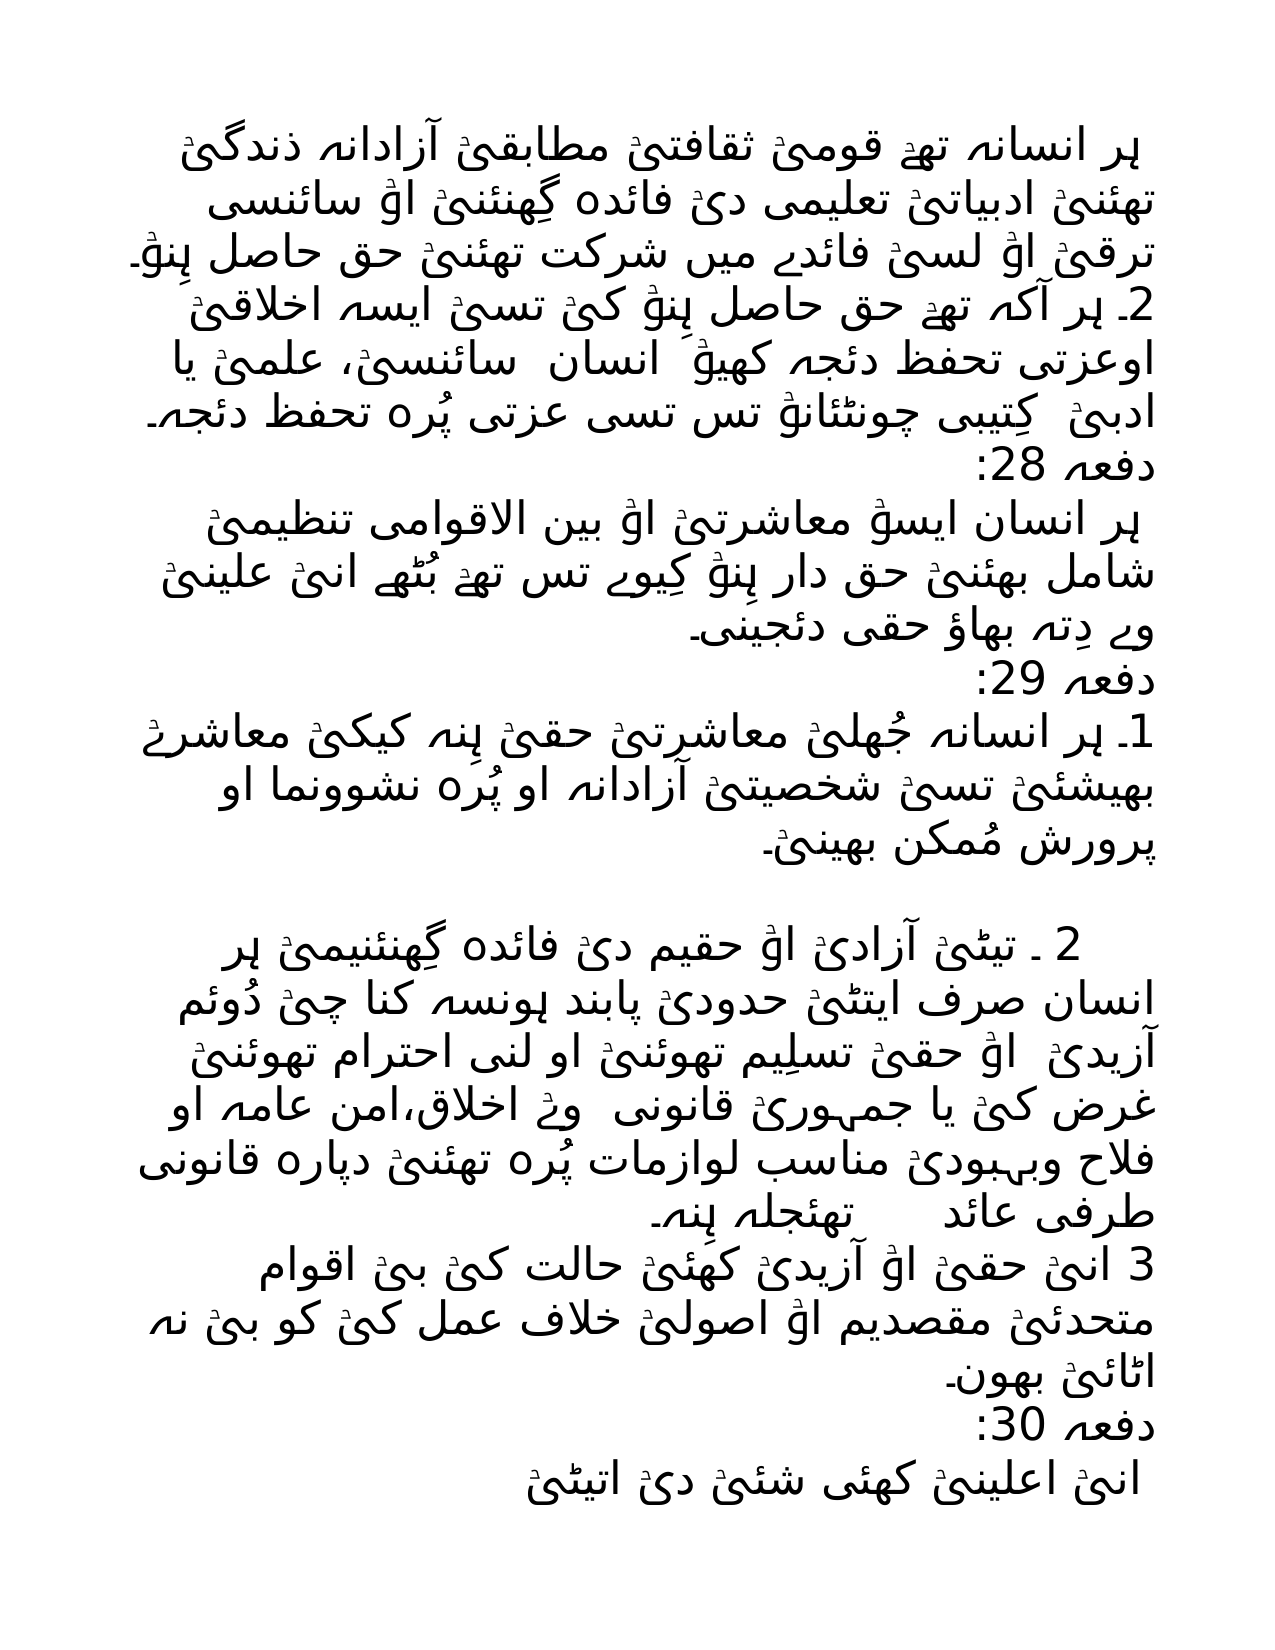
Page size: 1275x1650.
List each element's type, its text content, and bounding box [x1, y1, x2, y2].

text اقوامِ مُتحدئی جنرل اسمبلیۡ داش دسمبر 1948 انسانی حقیمی عالمی منشُور منظور تھےۡ تسی اعلان تِھیلیۡ ۔ مُڜٹوۡ یھاندہ صفحیم وے انیۡ مُنشوری مکمل وضاحت چونٹا ہنیۡ۔ انیۡ تاریخیۡ کامیابی باد جنرل اسمبلی تیݨی تمام ممبر وطنِیم جُھلیۡ زور دتیۡ کیۡ سےۡ تین تیݨی وطنِیم وے نِسی اعلان تھےۡ نِسی نشرو اشاعتی وے حِصہ گِھنن۔ نِس مُخامُخ و زھئیۡ وے لمون ۔ اسکولِیم ، عام تعلیمی اداریم نس منی ݜُݨون ۔ لسی تفصیلات واضح تھئجن ۔ انیۡ طرِیقم کیۡ کھئو بیۡ وطن یا سیاسی حیثیتی لحاظ کیۡ گہ فرق نہ تھئجہ ۔ محکمہ اطلاعاات عامہ اقوام متحدہ نیو یارک آخری سند یافتہ متن انسانی حقوقی عالمی منشور ہر انسانی ذاتیۡ عزت او لسی برابر (آک شانتہ) حقیۡ تسلِیم تھئنی دُنئیۡ وے آزیدیۡ ،انصاف او امنی بُنیاد ہِنیۡ۔ انسانی حقِیم دی لا پرواہیۡ او اِنسانی بے عزتیۡ تھئنی کیۡ ایتیڻہ وحشیانہ کراممی شِکلم ظاہر بھینیۡ کی لا کیۡ انسانیتی ضمیریۡ تھےۡ سخت تکلِف پھیۡدینیۡ۔ ہر انسانی انیۡ خواہش ہِنیۡ کیۡ دُنیئی وے آک ایتڻوۡ ماحول پیدا بھی وڑئیۡ کیۡ تا ہر آک انسان آزیدیۡ کیۡ تیڻیۡ بات کھوۡنڈا بھو او لنام تھےۡ تیݨی عقِیدئیۡ بارہ کیۡ کھوۡنڈئنی مکمل آزیدیۡ حاصل ہونسہ۔ ہر انسان انیۡ دُنیئیۡ وے بغیر بِھیلی تیݨی زان محفوظ جوݜی وڑئی ایڑا کیۡ قومم مجیۡ دوستانہ تعلقات ذیات بِھین۔ چونکہ ا قوام متحدئی ممبر قومم تیڻیۡ چارٹریۡ وے انسانیۡ حقیمی، انسانیتیۡ عزت،لنی قدر ،میشمی او کُڑِینمی بنیادیۡ حقیمی دوبارہ تصدیق تِھیلیۡ ہِنیۡ ۔ڑی سنگیۡ اکٹِجیۡ معاشرئی ہر انسانی زندگی معیار رال تھینیۡ اردہ تِھیلوۡ ہِنوۡ۔ بُٹھے ممبر وطنِیم انوۡ وعدہ تِھیلوۡ ہنوۡ کیۡ اقوام متحدئیۡ اشتراکیۡ عمل کیۡ اصولا او عملا انسانیۡ حقیمی او تنی آزیدی ذاتیۡ احترام تِھین او تھؤون۔ ایڑوۡ وعدہ پُرہ تھئنی دپارہ انیۡ بات بِیڈیۡ ضرُوریۡ کیۡ ایڑےۡ بُنیادیۡ حقیۡ او آزیدی نوعیت بُٹھے بھےۡ بُجن وڑئیۡ۔ اقوام متحدئی جنرل اسمبلیۡ اعلان تھینیۡ کیۡ انسانیۡ حقِیمی انوۡ عالمی منشُور بُٹھے قوممی مقصد حاصل تھینیۡ دپارہ مُشترکہ معیار کیۡ ہونسہ ۔ کمیۡ ہر فرد معاشرتیۡ ہر ادارہ انوۡ منشُور نظریۡ تُوری سیتیۡ تعلیم اوتبلیغیۡ ذریعہ کیۡ انیۡ حقیمی او آزادیۡ احترام پئیدوۡ تھِی او لنام قومیۡ او بین اقوامیۡ کاروائیۡ زریعہ کی ممبر مُلکیم او ایسہ قومم مجِیۡ کھئیۡ کیۡ ممبر مُلکیم تُوریۡ (ماتحت) ہونسن منینی دپارہ بھراش بھراش کوشش تِھین۔ دفعہ 1: تمام انسانان آزاد ،عزتیۡ او تیݨی حقیمی اعتبار کیۡ برابر پیئدوۡ بِھلہ ہنہ ۔ نِنام تھےۡ ضمیر او عقل مطابقی آذیدیۡ دئجِلیۡ ہِنیۡ لائیۡ دپارہ نِنام تھےۡ پکار کیۡ لےۡ اکادُئیۡ بھراویلیۡ ثُبوت دین۔ دفعہ 2: ہر انسان ایڑےۡ تمام آزادیۡ او حقیمیۡ مستحق ہِنوۡ کھئیۡ انیۡ اعلینیۡ وےۡ بیان تھئجلیۡ ہِنیۡ۔ ایڑےۡ حقیم جُھلیۡ نسل، رنگ،جِنس زبان،مذہب، او سیاسی تفریحیۡ یا کھئوۡ قسمیۡ عقیدہ قوم معاشرتیۡ دولت یا خاندانیۡ حیثیتیۡ گہ نہ فرق نئنوۡ۔ لس دی علاوہ کھیوۡ علاقئیۡ یا مُلکہ سنگیۡ کھیوۡ فردیۡ تعلق ہنوۡ تسیۡ سیاسیۡ کیفیت دائرہ اختیار یا بین اقوامیۡ حیثیتیۡ وجہ جُھلیۡ تس جُھلیۡ گہ امتیازیۡ سلوک نہ تھئجہ ۔چاہئے سو مُلک آزاد ہنوۡ یا دُئی وطنی ماتحت ہِنو یا سیاسیۡ لحاظ کیۡ دُئی وطنی غولام ہنوۡ بُٹھیم سنگیۡ آک قِسمہ سلوک تھِئجہ وڑئیۡ دفعہ 3: ہر انسانہ تھےۡ تیڻیۡ جنیۡ آزیدیۡ ذاتیۡ تحفظیۡ حق حاصل ہونسہ ۔ دفعہ 4: کو کسے غولام یا انزیۡ نہ سمائیۡ بھون ۔غلامی یا کسے کِرنئنی چاہےۡ تسی کتیڻوۡ شِکل بیۡ ہینتہ ممنوع قرار دئِجہ۔ دفعہ 5: کسےۡ تھےۡ جسمانیۡ تکلِف یا ظالمانہ سلوک یا غیر فِطریۡ سزا نہ دیئجہ ۔ دفعہ 6: ہر آکہ تھےۡ انوۡ حق حاصل ہنوۡ ہر زھئیۡ وے قانون تسیۡ شخصیت تسلِم تھی۔ دفعہ 7: قانونیۡ لحاظ کیۡ بُھٹے برابر ہِنہ ۔لہٰذا بغیر گہ فرقیۡ قانونیۡ تُوریۡ بُٹھے برابر حق دار ہونسن انیۡ اعلینیۡ خلاف کھئیۡ تفریق تھئجینیۡ یا ایڑےۡ تفریقیۡ دپارہ ترغیب دیجینیۡ لی وے بُٹھےۡ برابر حقدار ہونسن ۔ دفعہ 8: ہر انسانہ تھےۡ ہر ایسےۡ فعل (کامی) خلاف کھیوۡ کیۡ انیۡ دستوری وے یا قانونی وے حقی دِتہ ہِنہ یڑے حقی کی ختُم تِھیلہ ہینتہ تنام تھےۡ بااختیار قومیۡ عدالتِیم وے موثر طریقہ جُھلیۡ (چارہ جوئی ) تھےۡ تھینیۡ حق حاصل ہونسہ ۔ دفعہ 9: کسے بیۡ کو باچائی یا حاکِمی مرضیۡ کیۡ گرفتار، قید یا جلا وطن نہ تھائیۡ بھون ۔ دفعہ 10: ہر آکہ تھےۡ انوۡ حق حاصل ہنوۡ کیۡ سوۡ تیݨی حقیۡ بارئی آزاد کھونڈائی بھو۔ تسیۡ خلاف کی جُرمی الزام لگئلیۡ ہینتہ تسی فیصلہ آزادا او غیر جانبدارانہ عدالتیۡ وے منصفانہ طریقہ کیۡ تھئِجہ وڑئی۔ دفعہ 11 : ایسوۡ انسان کیۡ تس جُھلیۡ فوجداریۡ الزام ہونسہ سوۡ ایسےۡ وخت تی بے گناہ حسوب تھئجہ کی کرے آک آزاد عدالتیۡ وےۡ قانونیۡ مُطابقی تس جُھلیۡ جُرم ثابت نہ نہ بِھلوۡ تی۔ او تس تھےۡ تیڻیۡ صفائیۡ پیش تھئنیۡ پُرہ پُرہ موقع دئِجہ دفعہ 12: کسی ذاتیۡ ذندگیۡ ،گھوڜٹیۡ ذاتیۡ معاملات یا دُئی گہ ذاتی کرامہ وے گہ قِسمہ بیۡ مداخلت نہ تھئجہ او نہ بہ کسی عزتی او نیک نامی جُھلیۡ حملہ تھئجہ۔ ہر انسانہ تھےۡ حق حاصل ہِنوۡ کی قانون تسی عِزتی جُھلیۡ حملہ یا مُداخلتیۡ دی محفوظ ساتیۡ۔ دفعہ 13: 1۔ ہر انسانہ تھےۡ انوۡ حق حاصِل ہِنوۡ کیۡ سوۡ تیݨی وطنی ہر زھئی تھے گہ گلہ ٹیمی بائیۡ بھو آزاد گِرائیۡ بھو او گو بی ہینتہ زھائی گِھنی تیݨی تھے گھوݜٹ تھائی بھو۔ 2۔ ہر انسانہ تھےۡ انوۡ حق حاصل ہِنوۡ کیۡ سو تیڻیۡ وطنیۡ دی نِکھئیۡ دُئیۡ وطنیۡ تھےۡ گُوم ہینتہ واپس تیڻیۡ وطنیۡ یھائیۡ بھو۔ دفعہ 14: 1۔ہر انسان تھےۡ ظُلم ، تشددیۡ دی بچ بھئنی دپارہ دُئیۡ وطنیۡ بےۡ پناہیۡ گھنیئیۡ حق حاصل ہِنوۡ۔ 2 ایڑوۡ حق عدالتیۡ کاروائیۡ دیۡ بچ بھئنیۡ دپارہ استمال نہ تھئجہ کیۡ کھئوۡ کرام اقوام متحدئیۡ مقصدیۡ او اصولیۡ خلاف ہِنہ۔ دفعہ 15: 1۔ ہر آکہ تھےۡ قومیتیۡ حق حاصل ہِنوۡ ۔ 2۔ کھئوۡ بیۡ حاکم تیݨی مرضیۡ کیۡ کسیۡ قومیت بدل نہ تھائیۡ بھوۡ او کسےۡ تھےۡ قومیت بدل تھئنی حق دئنی دی اِنکار نہ تھئجہ ۔ دفعہ 16: 1۔ ہر عاقل بالغہ مِیش یا کُڑیۡ بغیر ایتئںیۡ پابندیۡ کھئیۡ کیۡ قومیت یا پابندیۡ وجہ کیۡ لگئجیۡ ہِنیۡ، تیݨی مرضی جھنیۡ تھئنیۡ اوۡ زندگیۡ تھنئیۡ حق حاصل ہونسہ۔مِیشئے کُڑینم تھےۡ برابری حق حاصل ہونسہ ۔ 2۔ نِکاح تھئنی مجیۡ دُھوے فریقین مجیۡ پُورہ آزادیۡ او رضامندیۡ شامل ہونسہ۔ 3۔ خاندان معاشرےۡ فطریۡ او بنیادیۡ اکائیۡ ہِنیۡ او ایڑوۡ معاشرتیۡ او ریاستیۡ دُھیمیۡ طرفیۡ تھی حفاظتیۡ حقدار ہونسہ۔ دفعہ 17: 1۔ ہر انسانہ تھےۡ کھِلئیۡ یا دُئم سنگیۡ اکٹجیۡ جائدیدیۡ وے حق حاصل ہِنوۡ ۔ 2۔ کو کسےۡ بیۡ ذبردستیۡ تس جائدیدیۡ حقی دیۡ محروم نہ تھائیۡ بھون۔ دفعہ 18: ہر انسانہ تھےۡ تیݨی فکریۡ آزیدیۡ ،ضمیریۡ آزیدیۡ،مذہبیۡ آزیدیۡ حاصل ہِنیۡ۔کھئی بیۡ مذہبی مِیش یا کُڑیۡ آزیدیۡ کیۡ تیݨی عبادت یا مذہبیۡ رسُمہ بغیر بِھیلی تھائیۡ بھون وڑئی۔ گہ گلہ فِرقئی مِیش یا کُڑیۡ آزیدیۡ کی تیݨی عقیدئی بارہ کی تبلیغ تھائی بھون۔ دفعہ 19: ہر اکہ تھےۡ انوۡ حق حاصل ہِنوۡ کیۡ سوۡ تیڻیۡ راےۡ آزیدیۡ کی دائیۡ بھو۔ سوۡ آزیدیۡ کیۡ ہر قسمہ تعلیم او علم تیݨی وطنی یا دُئی وطنی بے ازدہ تھائیۡ بھو تس جھلیۡ گہ پابندیۡ نہ ہونسہ۔ دفعہ 20: 1۔ ہر انسان تھےۡ پُرامن طریقہ کیۡ کھئیۡ بی تنظیمی وے حصہ گِھنائیۡ بھو۔ 2۔ کو کسےۡ بیۡ ذبردستی تیݨی تنظیمی وے شامل تھئنیۡ مجُبور نہ تھائیۡ بھون۔ دفعہ 21: ہر اکہ تھےۡ انوۡ حق حاصل ہِنوۡ کیۡ سوۡ تیڻیۡ وطنیۡ حکومتی وےۡ براہ راست آزاد یا منتخب نمائندومی زریعہ کیۡ حِصہ گِھنائیۡ بھو۔ 2۔ ہر اکہ تھےۡ انوۡ حق حاصل ہِنوۡ کیۡ سوۡ تیڻیۡ وطنیۡ وےۡ سرکاری مُلازمت تھائیۡ بھوۡ ۔ 3 ۔کھئیۡ بیۡ وطنی حکومت عویمیۡ مرضیۡ کیۡ سمِجہ وڑئی۔ ایڑےۡ خکومت خلکیمی ووٹیمی زریعہ سمِجہ وڑئی۔ ووٹیۡ بہ آزاد ، خودمُختار او خُفیہ طریقہ کیۡ بھی وڑئی۔خکومت تھئنی دپارہ بہ خاص نیٹہ ہونسہ وڑئیۡ۔ دفعہ 22: معاشرئیۡ آک رُکنیۡ حیثیت کیۡ ہر انسانہ تھےۡ معاشرتیۡ تحفطیۡ حق حاصل ہِنوۡ۔ انوۡ حق بیۡ کیۡ وطنیۡ قانونی وسائلیۡ مطابق کی ہونسہ۔ ہر انسانی عزتی او معاشرتی ترقی خُکومت پُرہ پُرہ بندوبست تھی وڑئی۔ ایڑا کیۡ ہر انسان ترقی تھائی بھو۔ دفعہ 23: 1۔ ہر انسانی دپارہ کراممیۡ او روزگاری بندوبست ہونسہ وڑئی۔ بے روزگاری خلاف حکومت پُرہ پُرہ خلکِیم سنگیۡ اکٹِجیۡ بندوبست تھی وڑئی۔ 2۔ ہر انسانہ تھےۡ بغیر فرقی تیݨی قابیلتی او کرامی مطابق معاوضہ گِھنینیۡ حق حاصل ہِنوۡ۔ 3۔ہر انسان کھئو گلہ کرام تھانوۡ ایتائی مطابقی مناسب و معقول معاوضہ گِھنئنی حق لرانوۡ ، سوۡ پخپُلہ تیݨی بال بچ ساتئنی او باعزت ذندگیۡ ضامن ہِنوۡ۔ ایڑی وےۡ ضرورتیۡ مطابقی حلکومتی طرپی تس تھےۡ تحفظ دئجہ وڑئیۡ۔ دفعہ 24: ہر انسانہ تھےۡ آرامیۡ او فرصتیۡ حق حاصل ہِنوۡ۔ تسی کرامہ یا ڈیوٹی خاص وخت (گھنٹے) مقرر بھی وڑئی۔ او تسی کرامی مطابقی تنخا دئِجہ وڑئی۔ ڑا دی علاوہ آریمی دپارہ ٹیم ٹیمی چھٹی بیۡ بندوبست ہونسہ وڑئی۔ ۔ دفعہ 25: 1۔ ہر انسانہ تھےۡ تیڻیۡ او تیڻیۡ بال بچی صحت او فلاح بہبودیۡ دپارہ مناسب معیار زندگیۡ حق حاصل ہِنوۡ۔ لیوےۡ خوراک،پانٹیۡ،گھوڜٹ او علیجیۡ سہو لتیۡ او دُئیۡ ضروریۡ معاشر تیۡ مراعات شامل ہنہ۔ او بےۡ روز گیریۡ ،بمیریۡ،معزوریۡ،کونڈیمیۡ،بُوڈیمیۡ،انیۡ حالیتیۡ وےۡ روزگیر یۡ دیۡ محرومیۡ کھیوۡ چیۡ لسیۡ حیثیتیۡ دیۡ دھرندیۡ ہنہ لنیۡ خلاف تحفُظیۡ حق حاصل ہِنوۡ۔ 2۔ میھلیۡ یا اویلی جولوۡ کُڻاک خاص توجہی اوۡ مددی مُستحق ہِنہ۔ تمام کُڻاکہ کیۡ سےۡ جھنیۡ دیۡ مُڜٹوۡ یا پدُشیۡ پئدوۡ بِھلہ ہِنہ تنام تھےۡ معاشرتیۡ تحفظیۡ حق حاصل ہِنوۡ۔ دفعہ 26: ہر انسانہ تھےۡ تعلِیم حاصل تھینیۡ حق حاصل ہِنوۡ۔ تعلیم مُفت ہونسہ کم ازکم ابتدائیۡ اوۡ بنیادیۡ درجیم کیۡ ،ابتدائیۡ تعلیم جُبریۡ ہونسہ۔ فنیۡ او پیشہ ورانہ تعلیم حاصل تھینیۡ عام انتطام ہونسہ ،قابلیتیۡ وجہ کیۡ اعلٰی تعلیم حاصل تھینیۡ بُٹھیم دپارہ مُمکن ہونسہ۔ 2۔ تعلیمیۡ مقصد انسانی نشوونما ہونسہ ایڑا کی انسان تیݨی حقی او دُویمی حقیم دی خبردار بھی۔ تعلیمی ذریعہ کی اکادُئی احترام پئدو بھی۔ تعلیمی زریعہ کی دُنئیۡ وے امن پئدو بھی ایڑا دی علاوہ ہر کرامہ وے ترقی بھی۔ 3۔ ییئیۡ بابہ تھےۡ انوۡ حق حاصل ہِنوۡ کیۡ سےۡ تیڻیۡ کُڻاکوم تھےۡ کھیوۡ قِسمی تعلیم دانہ دائی بھون۔ دفعہ 27: ہر انسانہ تھےۡ قومیۡ ثقافتیۡ مطابقیۡ آزادانہ ذندگیۡ تھئنیۡ ادبیاتیۡ تعلیمی دیۡ فائدہ گِھنئنیۡ اوۡ سائنسی ترقیۡ اوۡ لسیۡ فائدے میں شرکت تھئنیۡ حق حاصل ہِنوۡ۔ 2۔ ہر آکہ تھےۡ حق حاصل ہِنوۡ کیۡ تسیۡ ایسہ اخلاقیۡ اوعزتی تحفظ دئجہ کھیوۡ انسان سائنسیۡ، علمیۡ یا ادبیۡ کِتیبی چونٹئانوۡ تس تسی عزتی پُرہ تحفظ دئجہ۔ دفعہ 28: ہر انسان ایسوۡ معاشرتیۡ اوۡ بین الاقوامی تنظیمیۡ شامل بھئنیۡ حق دار ہِنوۡ کِیوے تس تھےۡ بُٹھے انیۡ علینیۡ وے دِتہ بھاؤ حقی دئجینی۔ دفعہ 29: 1۔ ہر انسانہ جُھلیۡ معاشرتیۡ حقیۡ ہِنہ کیکیۡ معاشرےۡ بھیشئیۡ تسیۡ شخصیتیۡ آزادانہ او پُرہ نشوونما او پرورش مُمکن بھینیۡ۔ 2 ۔ تیڻیۡ آزادیۡ اوۡ حقیم دیۡ فائدہ گِھنئنیمیۡ ہر انسان صرف ایتڻیۡ حدودیۡ پابند ہونسہ کنا چیۡ دُوئم آزیدیۡ اوۡ حقیۡ تسلِیم تھوئنیۡ او لنی احترام تھوئنیۡ غرض کیۡ یا جمہوریۡ قانونی وےۡ اخلاق،امن عامہ او فلاح وبہبودیۡ مناسب لوازمات پُرہ تھئنیۡ دپارہ قانونی طرفی عائد تھئجلہ ہِنہ۔ 3 انیۡ حقیۡ اوۡ آزیدیۡ کھئیۡ حالت کیۡ بیۡ اقوام متحدئیۡ مقصدیم اوۡ اصولیۡ خلاف عمل کیۡ کو بیۡ نہ اٹائیۡ بھون۔ دفعہ 30: انیۡ اعلینیۡ کھئی شئیۡ دیۡ اتیڻیۡ [118, 118, 1157, 1505]
